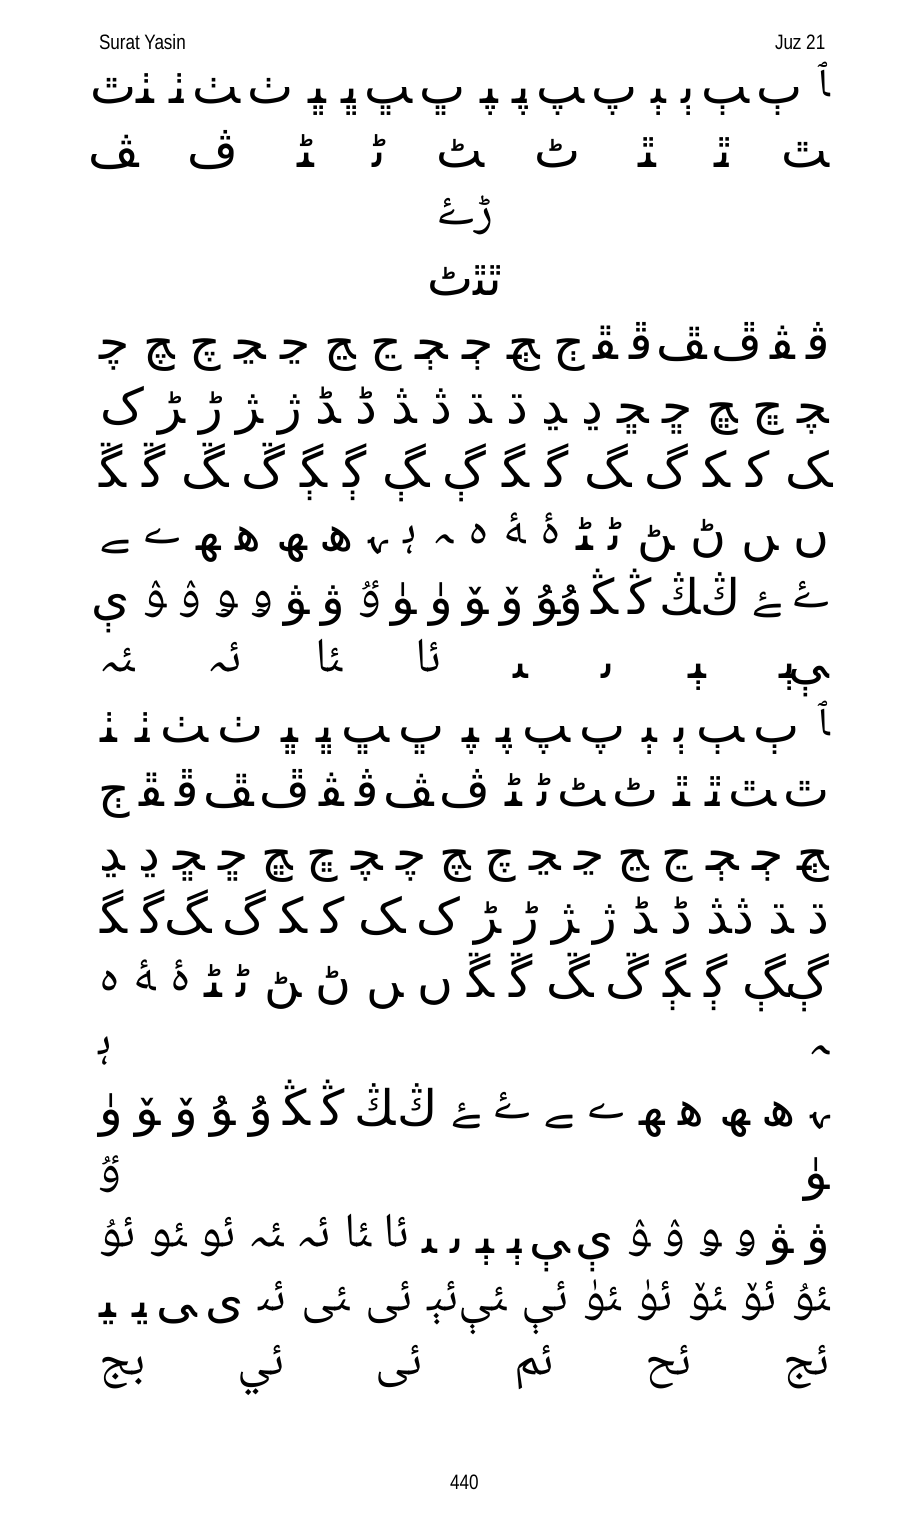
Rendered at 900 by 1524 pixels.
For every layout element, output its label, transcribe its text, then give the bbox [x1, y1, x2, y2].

text ﯞ ﯟ ﯠ ﯡ ﯢ ﯣ ﯤ ﯥ ﯦ ﯧ ﯨ ﯩ ﯪ ﯫ ﯬ ﯭ ﯮ ﯯ ﯰ ﯱ ﯲ ﯳ ﯴ ﯵ ﯶ ﯷﯸ ﯹ ﯺ ﯻ ﯼ ﯽ ﯾ ﯿ ﰀ ﰁ ﰂ ﰃ ﰄ ﰅ [99, 1209, 829, 1401]
text ﭬ ﭭ ﭮ ﭯ ﭰ ﭱ ﭲ ﭳ ﭴ ﭵ ﭶ ﭷ ﭸ ﭹ ﭺ ﭻ ﭼ ﭽ ﭾ ﭿ ﮀ ﮁ ﮂ ﮃ ﮄ ﮅ ﮆ ﮇ ﮈ ﮉ ﮊ ﮋ ﮌ ﮍ ﮎ ﮏ ﮐ ﮑ ﮒ ﮓ ﮔ ﮕ ﮖ ﮗ ﮘ ﮙ ﮚ ﮛ ﮜ ﮝ ﮞ ﮟ ﮠ ﮡ ﮢ ﮣ ﮤ ﮥ ﮦ ﮧ ﮨ ﮩ ﮪ ﮫ ﮬ ﮭ ﮮ ﮯ ﮰ ﮱ ﯓ ﯔ ﯕ ﯖ ﯗﯘ ﯙ ﯚ ﯛ ﯜ ﯝ ﯞ ﯟ ﯠ ﯡ ﯢ ﯣ ﯤ ﯥﯦ ﯧ ﯨ ﯩ ﯪ ﯫ ﯬ ﯭ [99, 315, 829, 698]
text ﮩ ﮪ ﮫ ﮬ ﮭ ﮮ ﮯ ﮰ ﮱ ﯓ ﯔ ﯕ ﯖ ﯗ ﯘ ﯙ ﯚ ﯛ ﯜ ﯝ [99, 1082, 829, 1209]
text ﭑ ﭒ ﭓ ﭔ ﭕ ﭖ ﭗ ﭘ ﭙ ﭚ ﭛ ﭜ ﭝ ﭞ ﭟ ﭠ ﭡ [99, 698, 829, 762]
text ﭢ ﭣ ﭤ ﭥ ﭦ ﭧ ﭨ ﭩ ﭪ ﭫ ﭬ ﭭ ﭮ ﭯ ﭰ ﭱ ﭲ ﭳ ﭴ ﭵ ﭶ ﭷ ﭸ ﭹ ﭺ ﭻ ﭼ ﭽ ﭾ ﭿ ﮀ ﮁ ﮂ ﮃ ﮄ ﮅ ﮆﮇ ﮈ ﮉ ﮊ ﮋ ﮌ ﮍ ﮎ ﮏ ﮐ ﮑ ﮒ ﮓﮔ ﮕ ﮖﮗ ﮘ ﮙ ﮚ ﮛ ﮜ ﮝ ﮞ ﮟ ﮠ ﮡ ﮢ ﮣ ﮤ ﮥ ﮦ ﮧ ﮨ [99, 762, 829, 1082]
text ﮌﮰ [99, 188, 829, 252]
text ﭤﭥﭦ [99, 252, 829, 315]
text ﭑ ﭒ ﭓ ﭔ ﭕ ﭖ ﭗ ﭘ ﭙ ﭚ ﭛ ﭜ ﭝ ﭞ ﭟ ﭠ ﭡﭢ ﭣ ﭤ ﭥ ﭦ ﭧ ﭨ ﭩ ﭪ ﭫ [99, 60, 829, 188]
